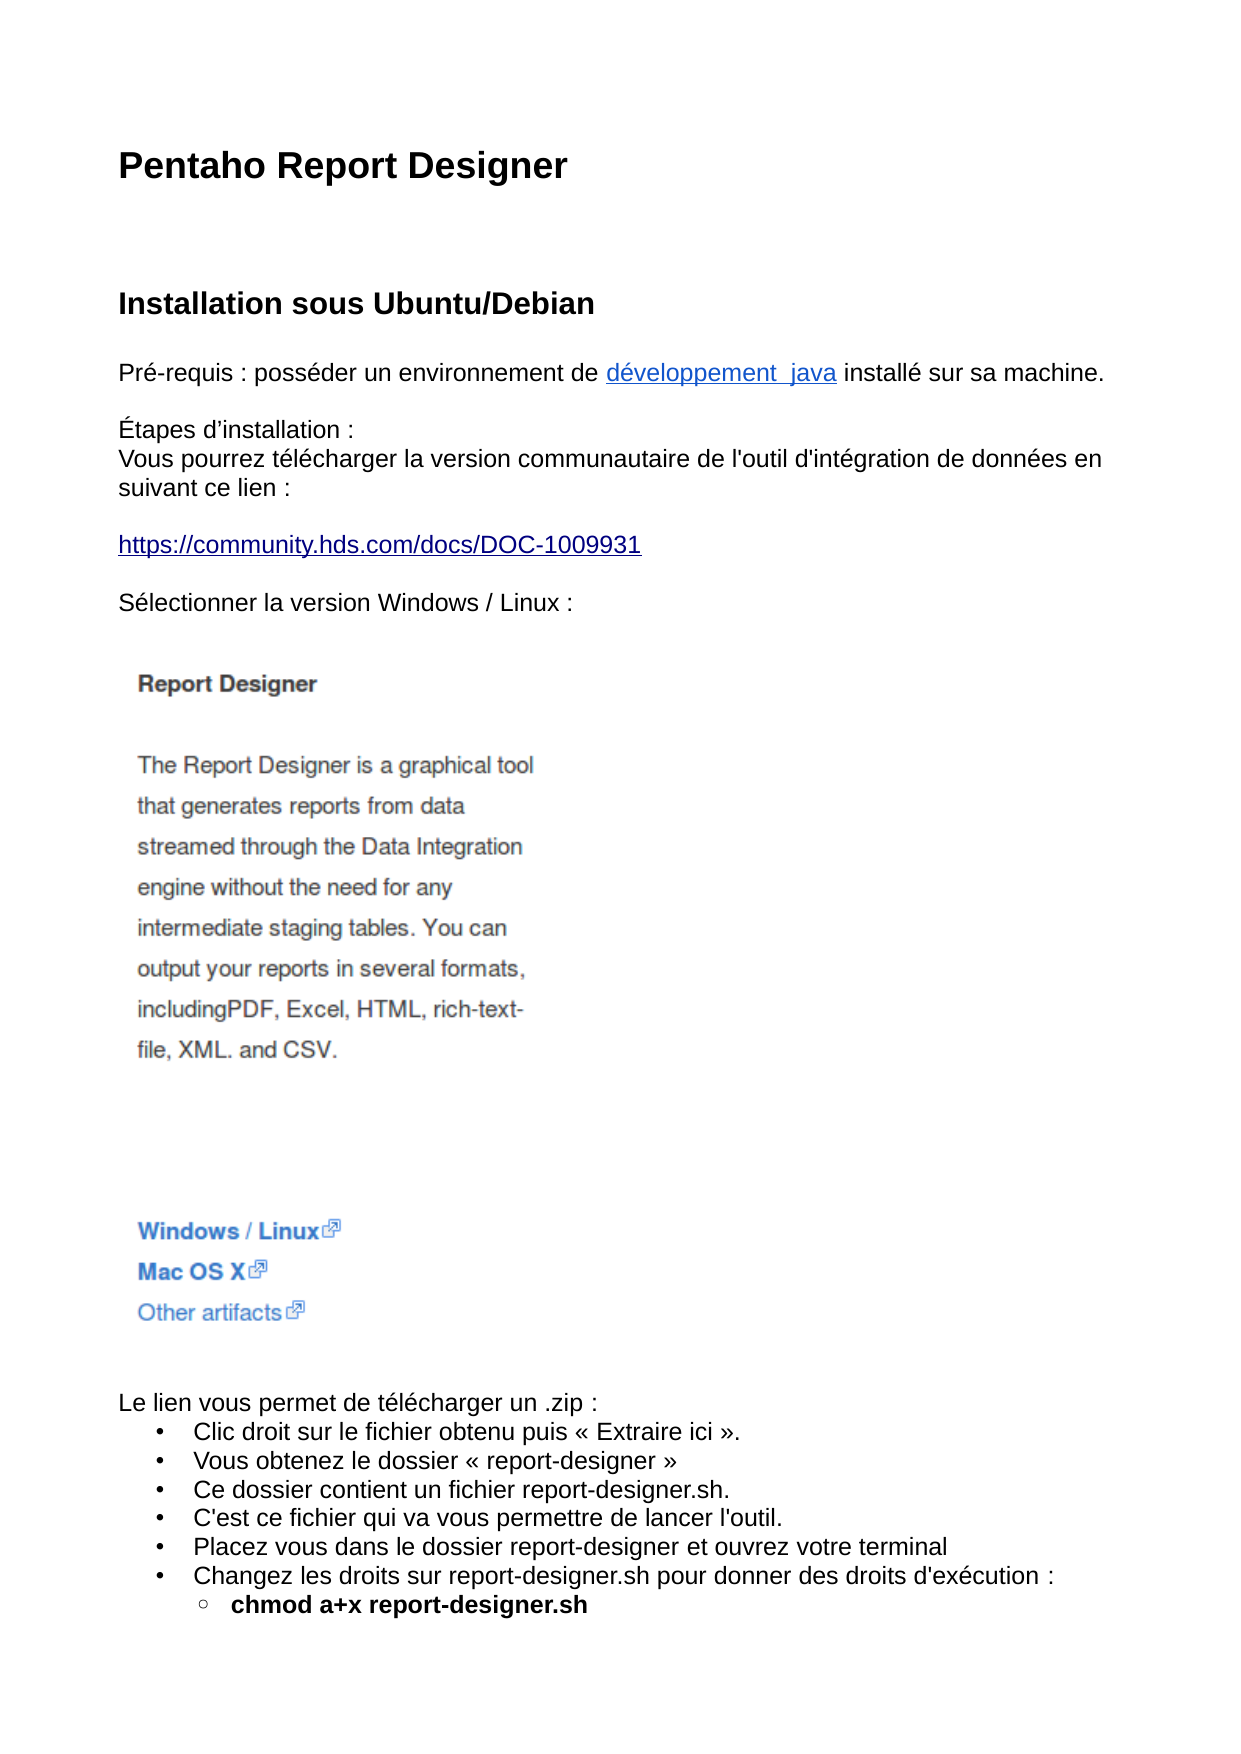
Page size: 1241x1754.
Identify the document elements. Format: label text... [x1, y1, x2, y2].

text Étapes d’installation : [118, 415, 1122, 444]
list Vous obtenez le dossier « report-designer » [156, 1446, 1122, 1474]
list Placez vous dans le dossier report-designer et ouvrez votre terminal [156, 1532, 1122, 1561]
text Vous pourrez télécharger la version communautaire de l'outil d'intégration de données en suivant ce lien : [118, 444, 1122, 502]
list Clic droit sur le fichier obtenu puis « Extraire ici ». [156, 1417, 1122, 1446]
list chmod a+x report-designer.sh [193, 1590, 1122, 1619]
text Le lien vous permet de télécharger un .zip : [118, 1388, 1122, 1417]
picture [122, 653, 543, 1360]
list Changez les droits sur report-designer.sh pour donner des droits d'exécution : [156, 1561, 1122, 1590]
text Pré-requis : posséder un environnement de développement java installé sur sa machine. [118, 358, 1122, 387]
list Ce dossier contient un fichier report-designer.sh. [156, 1474, 1122, 1503]
list C'est ce fichier qui va vous permettre de lancer l'outil. [156, 1503, 1122, 1532]
subtitle Installation sous Ubuntu/Debian [118, 285, 1122, 321]
text https://community.hds.com/docs/DOC-1009931 [118, 530, 1122, 559]
subtitle Pentaho Report Designer [118, 143, 1122, 186]
text Sélectionner la version Windows / Linux : [118, 588, 1122, 617]
